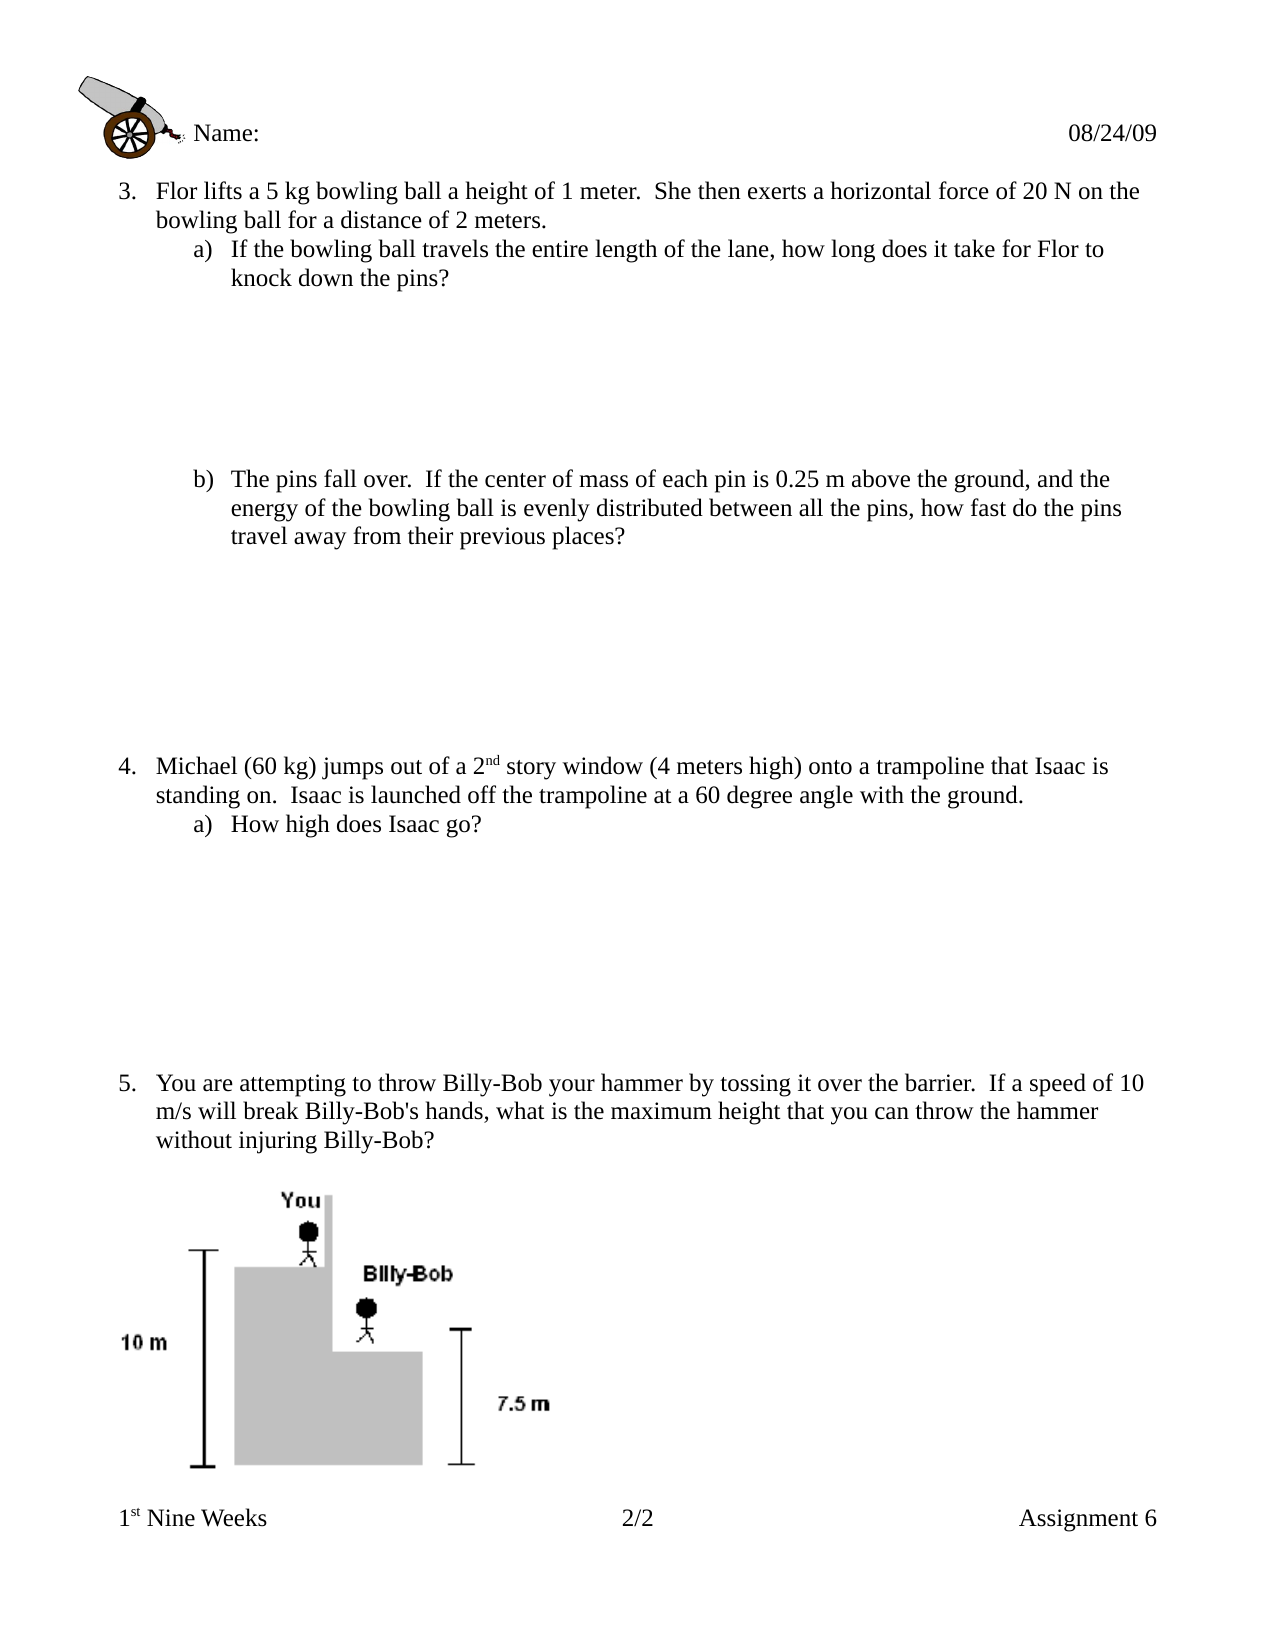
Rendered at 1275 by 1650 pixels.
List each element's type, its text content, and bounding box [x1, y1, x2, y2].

list How high does Isaac go? [193, 809, 1157, 838]
list You are attempting to throw Billy-Bob your hammer by tossing it over the barrier. If a speed of 10 m/s will break Billy-Bob's hands, what is the maximum height that you can throw the hammer without injuring Billy-Bob? [118, 1068, 1157, 1154]
list If the bowling ball travels the entire length of the lane, how long does it take for Flor to knock down the pins? [193, 234, 1157, 291]
list Flor lifts a 5 kg bowling ball a height of 1 meter. She then exerts a horizontal force of 20 N on the bowling ball for a distance of 2 meters. [118, 176, 1157, 234]
list Michael (60 kg) jumps out of a 2nd story window (4 meters high) onto a trampoline that Isaac is standing on. Isaac is launched off the trampoline at a 60 degree angle with the ground. [118, 751, 1157, 809]
list The pins fall over. If the center of mass of each pin is 0.25 m above the ground, and the energy of the bowling ball is evenly distributed between all the pins, how fast do the pins travel away from their previous places? [193, 464, 1157, 550]
